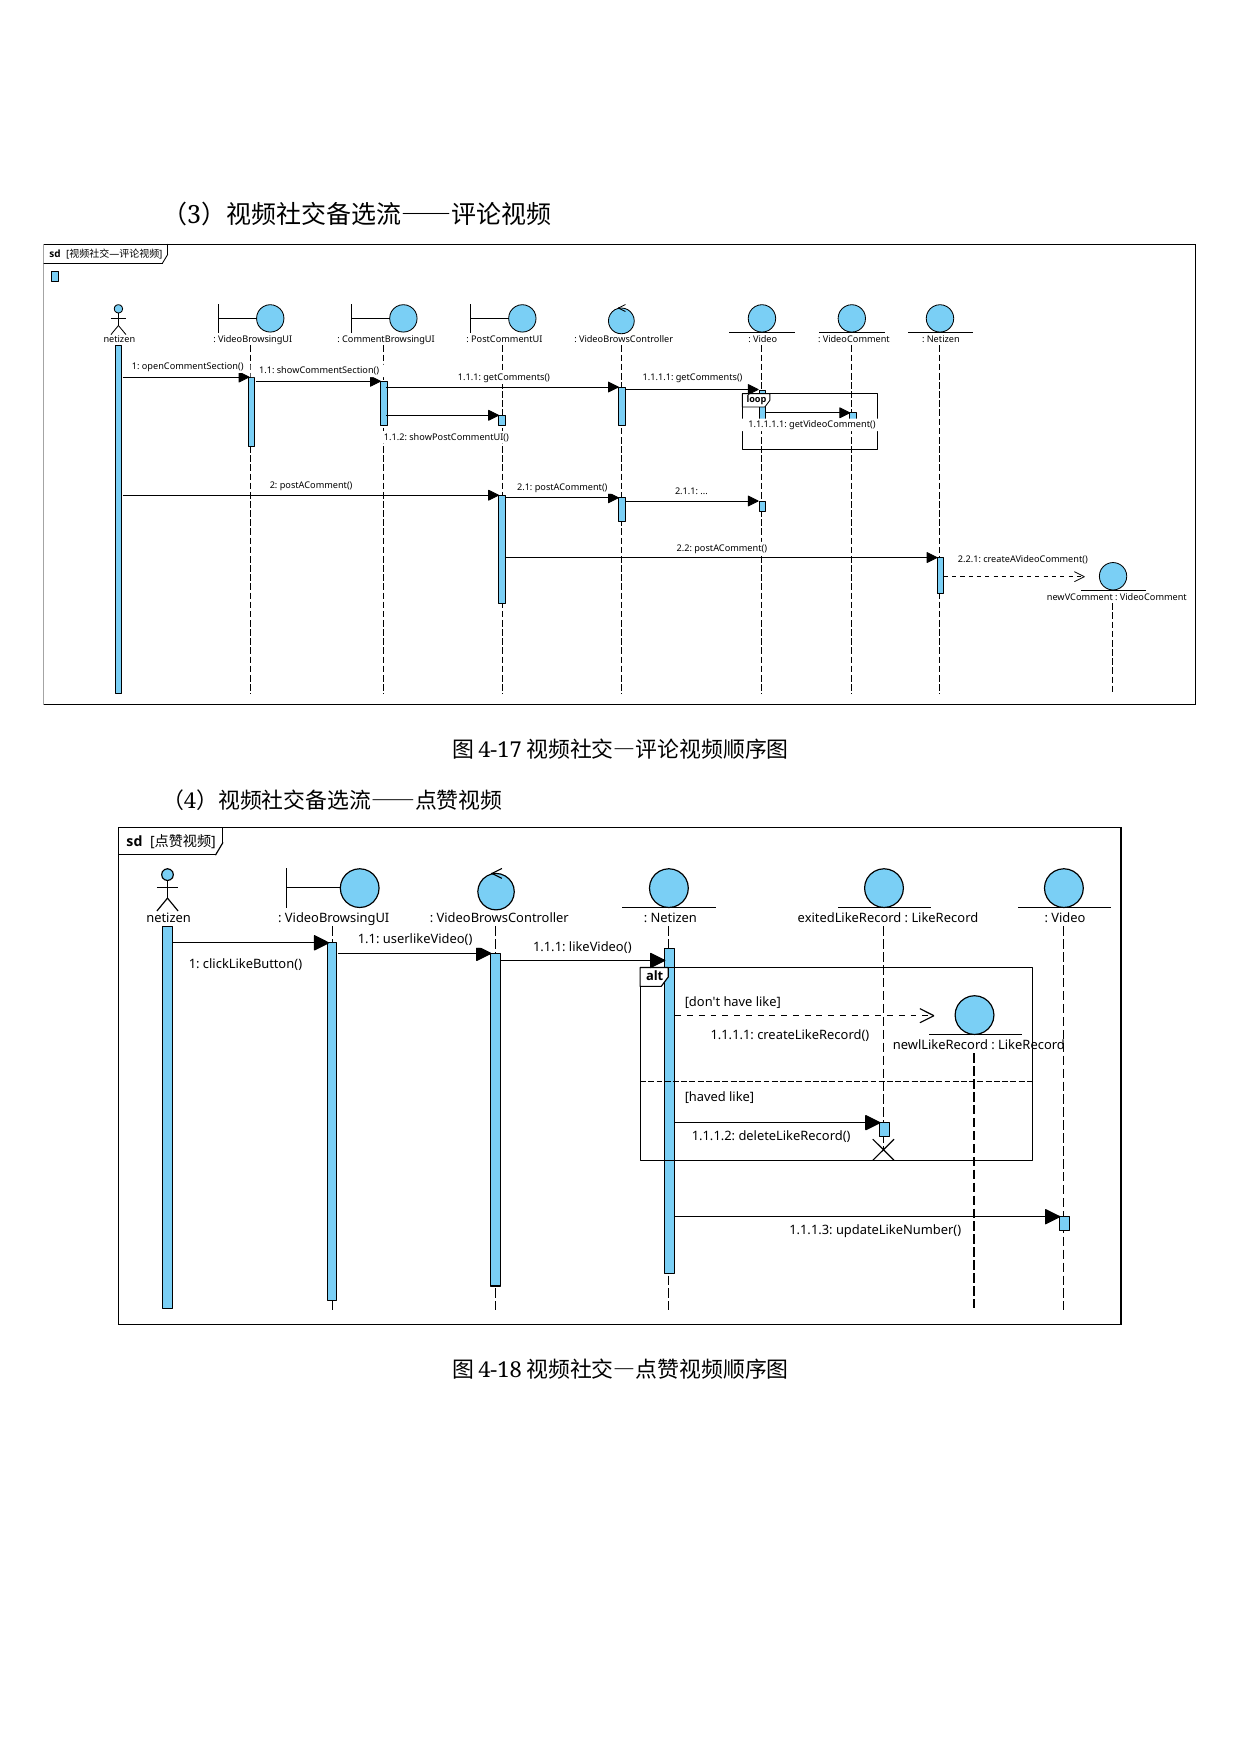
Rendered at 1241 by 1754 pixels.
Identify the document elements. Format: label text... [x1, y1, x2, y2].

text （3）视频社交备选流——评论视频 [118, 194, 1122, 230]
text （4）视频社交备选流——点赞视频 [118, 783, 1122, 815]
text 图4-18视频社交—点赞视频顺序图 [118, 1327, 1122, 1383]
text 图4-17视频社交—评论视频顺序图 [118, 706, 1122, 764]
